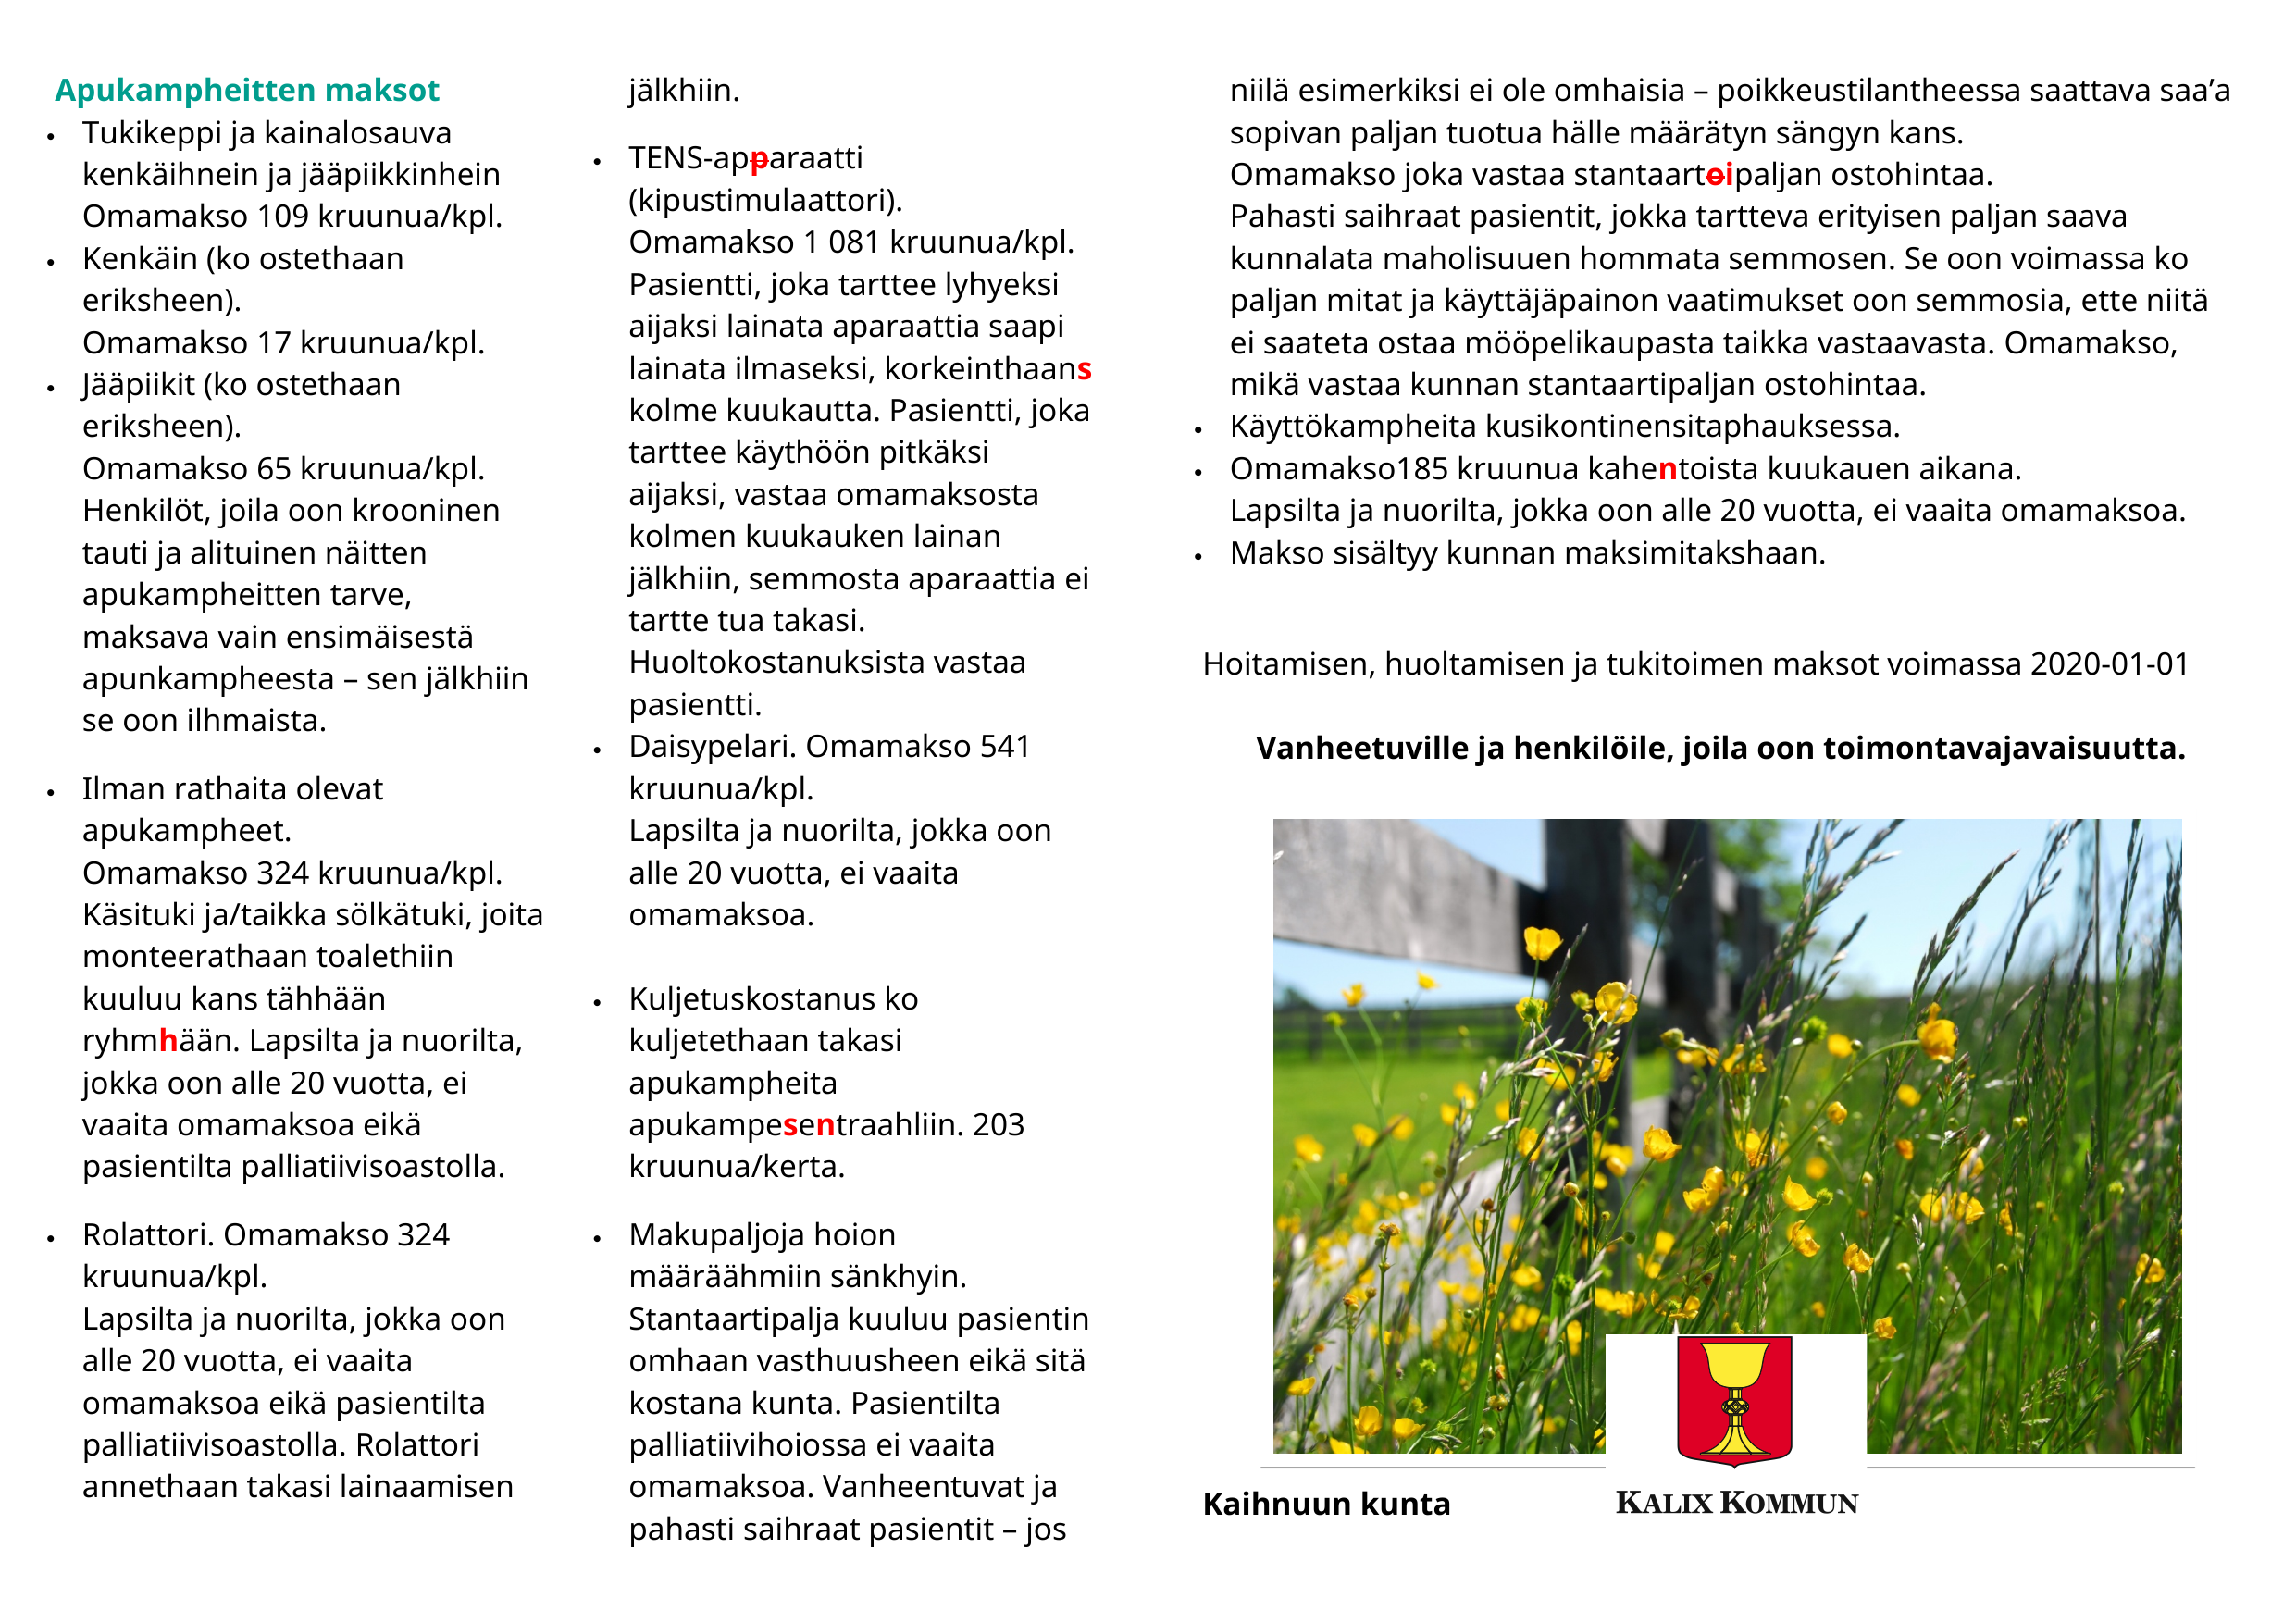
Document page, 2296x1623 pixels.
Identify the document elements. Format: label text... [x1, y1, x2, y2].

list jälkhiin. [594, 68, 1093, 136]
list Omamakso185 kruunua kahentoista kuukauen aikana. Lapsilta ja nuorilta, jokka oon alle 20 vuotta, ei vaaita omamaksoa. [1195, 447, 2240, 530]
list Daisypelari. Omamakso 541 kruunua/kpl. Lapsilta ja nuorilta, jokka oon alle 20 vuotta, ei vaaita omamaksoa. [594, 725, 1093, 935]
subtitle Apukampheitten maksot [55, 68, 547, 110]
picture [1273, 819, 2182, 1515]
list niilä esimerkiksi ei ole omhaisia – poikkeustilantheessa saattava saa’a sopivan paljan tuotua hälle määrätyn sängyn kans. Omamakso joka vastaa stantaartoipaljan ostohintaa. Pahasti saihraat pasientit, jokka tartteva erityisen paljan saava kunnalata maholisuuen hommata semmosen. Se oon voimassa ko paljan mitat ja käyttäjäpainon vaatimukset oon semmosia, ette niitä ei saateta ostaa mööpelikaupasta taikka vastaavasta. Omamakso, mikä vastaa kunnan stantaartipaljan ostohintaa. [1195, 68, 2240, 404]
list Ilman rathaita olevat apukampheet. Omamakso 324 kruunua/kpl. Käsituki ja/taikka sölkätuki, joita monteerathaan toalethiin kuuluu kans tähhään ryhmhään. Lapsilta ja nuorilta, jokka oon alle 20 vuotta, ei vaaita omamaksoa eikä pasientilta palliatiivisoastolla. [47, 766, 547, 1213]
list TENS-apparaatti (kipustimulaattori). Omamakso 1 081 kruunua/kpl. Pasientti, joka tarttee lyhyeksi aijaksi lainata aparaattia saapi lainata ilmaseksi, korkeinthaans kolme kuukautta. Pasientti, joka tarttee käythöön pitkäksi aijaksi, vastaa omamaksosta kolmen kuukauken lainan jälkhiin, semmosta aparaattia ei tartte tua takasi. Huoltokostanuksista vastaa pasientti. [594, 136, 1093, 725]
list Tukikeppi ja kainalosauva kenkäihnein ja jääpiikkinhein Omamakso 109 kruunua/kpl. [47, 110, 547, 237]
list Rolattori. Omamakso 324 kruunua/kpl. Lapsilta ja nuorilta, jokka oon alle 20 vuotta, ei vaaita omamaksoa eikä pasientilta palliatiivisoastolla. Rolattori annethaan takasi lainaamisen [47, 1213, 547, 1507]
text Kaihnuun kunta [1202, 1398, 2240, 1524]
list Makupaljoja hoion määräähmiin sänkhyin. Stantaartipalja kuuluu pasientin omhaan vasthuusheen eikä sitä kostana kunta. Pasientilta palliatiivihoiossa ei vaaita omamaksoa. Vanheentuvat ja pahasti saihraat pasientit – jos [594, 1213, 1093, 1549]
text Vanheetuville ja henkilöile, joila oon toimontavajavaisuutta. [1202, 725, 2240, 768]
list Jääpiikit (ko ostethaan eriksheen). Omamakso 65 kruunua/kpl. Henkilöt, joila oon krooninen tauti ja alituinen näitten apukampheitten tarve, maksava vain ensimäisestä apunkampheesta – sen jälkhiin se oon ilhmaista. [47, 363, 547, 766]
text Hoitamisen, huoltamisen ja tukitoimen maksot voimassa 2020-01-01 [1202, 641, 2240, 725]
list Makso sisältyy kunnan maksimitakshaan. [1195, 530, 2240, 573]
list Kuljetuskostanus ko kuljetethaan takasi apukampheita apukampesentraahliin. 203 kruunua/kerta. [594, 977, 1093, 1213]
list Kenkäin (ko ostethaan eriksheen). Omamakso 17 kruunua/kpl. [47, 237, 547, 363]
list Käyttökampheita kusikontinensitaphauksessa. [1195, 404, 2240, 447]
